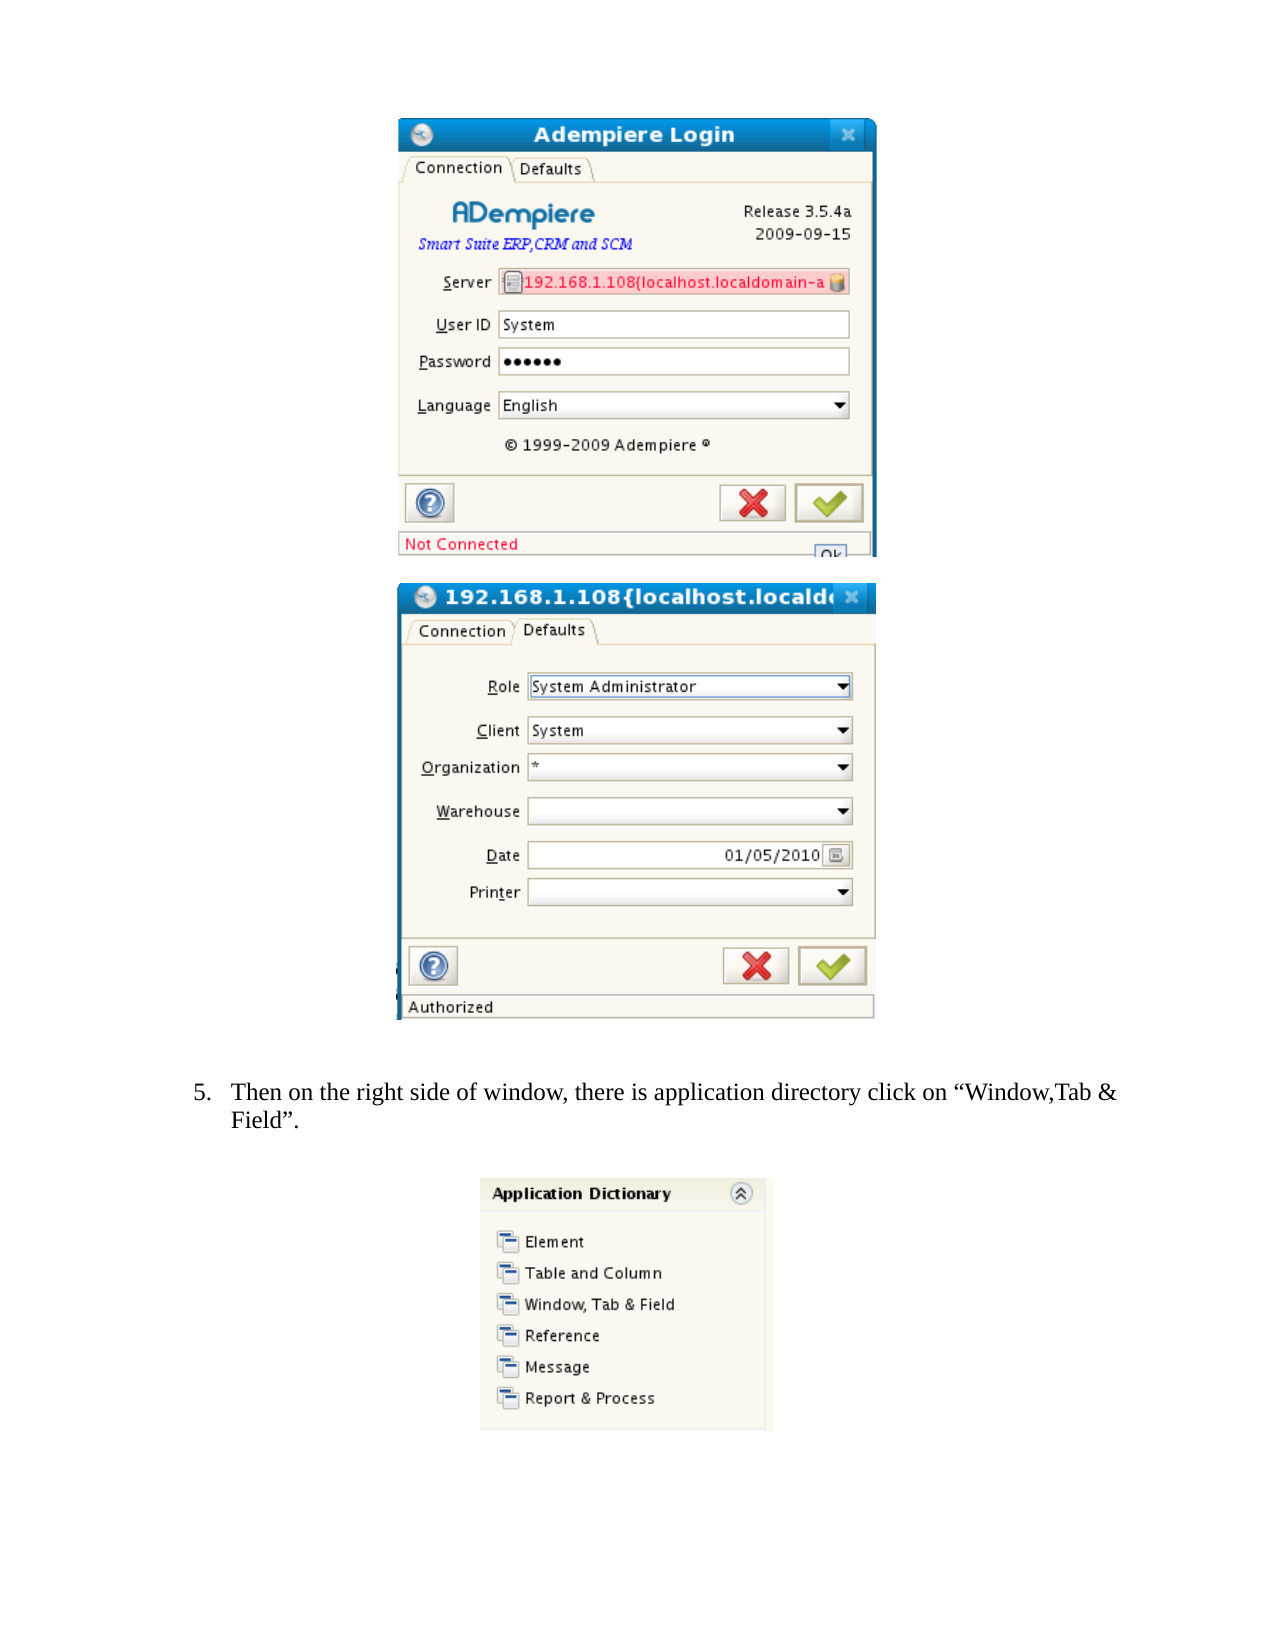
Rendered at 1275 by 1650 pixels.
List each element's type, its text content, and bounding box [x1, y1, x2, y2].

list Then on the right side of window, there is application directory click on “Window,Tab & Field”. [193, 1077, 1157, 1134]
picture [831, 118, 864, 141]
picture [480, 1178, 773, 1431]
picture [396, 583, 876, 1020]
picture [398, 124, 877, 557]
picture [870, 118, 877, 125]
picture [834, 583, 868, 603]
